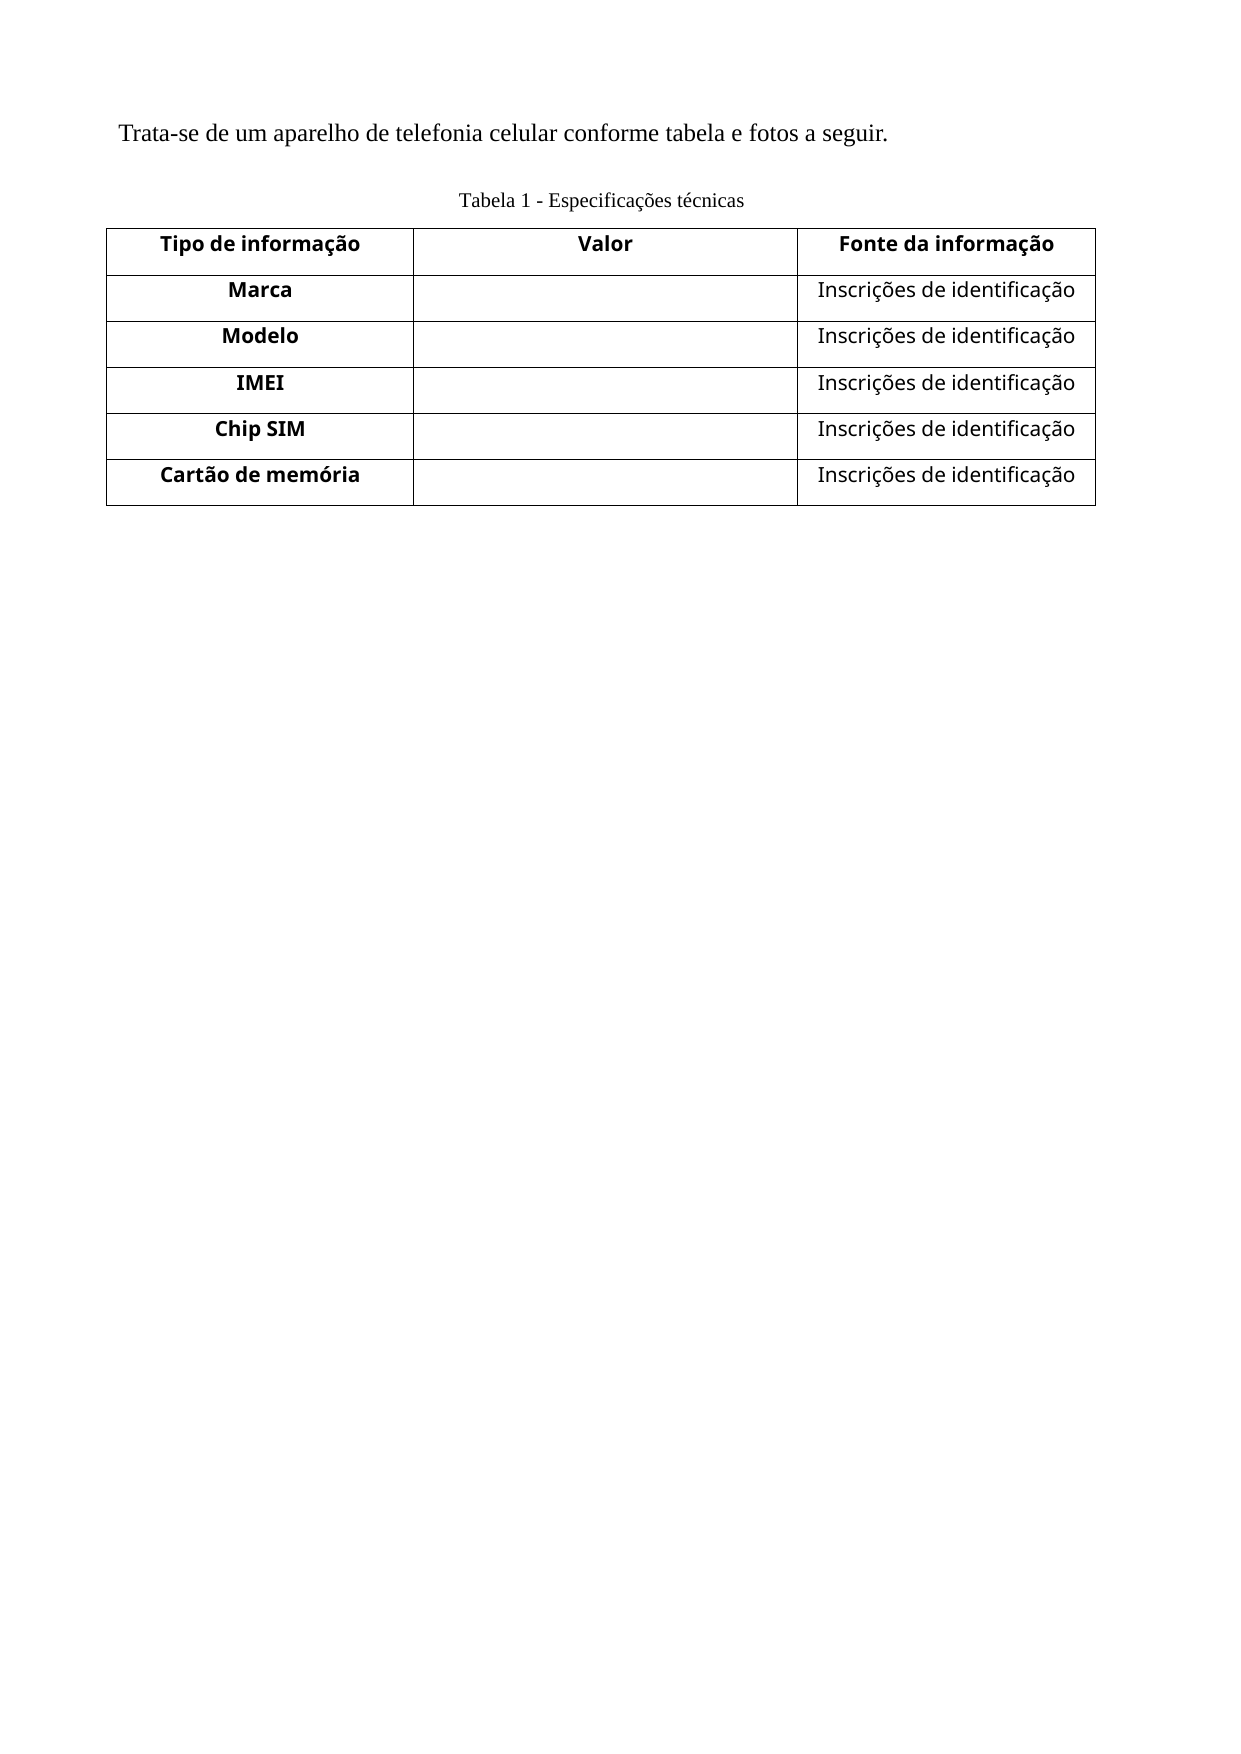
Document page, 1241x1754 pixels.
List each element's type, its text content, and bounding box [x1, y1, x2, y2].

table_cell Inscrições de identificação [798, 322, 1095, 367]
table_cell [414, 414, 797, 459]
table_cell Fonte da informação [798, 229, 1095, 274]
table_cell Inscrições de identificação [798, 368, 1095, 413]
table_cell [414, 276, 797, 321]
table_cell [414, 322, 797, 367]
table_cell Marca [107, 276, 413, 321]
table_cell Chip SIM [107, 414, 413, 459]
table_cell [414, 460, 797, 505]
table_cell Inscrições de identificação [798, 276, 1095, 321]
table_cell Cartão de memória [107, 460, 413, 505]
table_cell Inscrições de identificação [798, 414, 1095, 459]
table_cell [414, 368, 797, 413]
text Trata-se de um aparelho de telefonia celular conforme tabela e fotos a seguir. [118, 118, 1122, 147]
table_cell Valor [414, 229, 797, 274]
table_cell Inscrições de identificação [798, 460, 1095, 505]
table_header Tabela 1 - Especificações técnicas [107, 188, 1096, 228]
table_cell Tipo de informação [107, 229, 413, 274]
table_cell Modelo [107, 322, 413, 367]
table_cell IMEI [107, 368, 413, 413]
